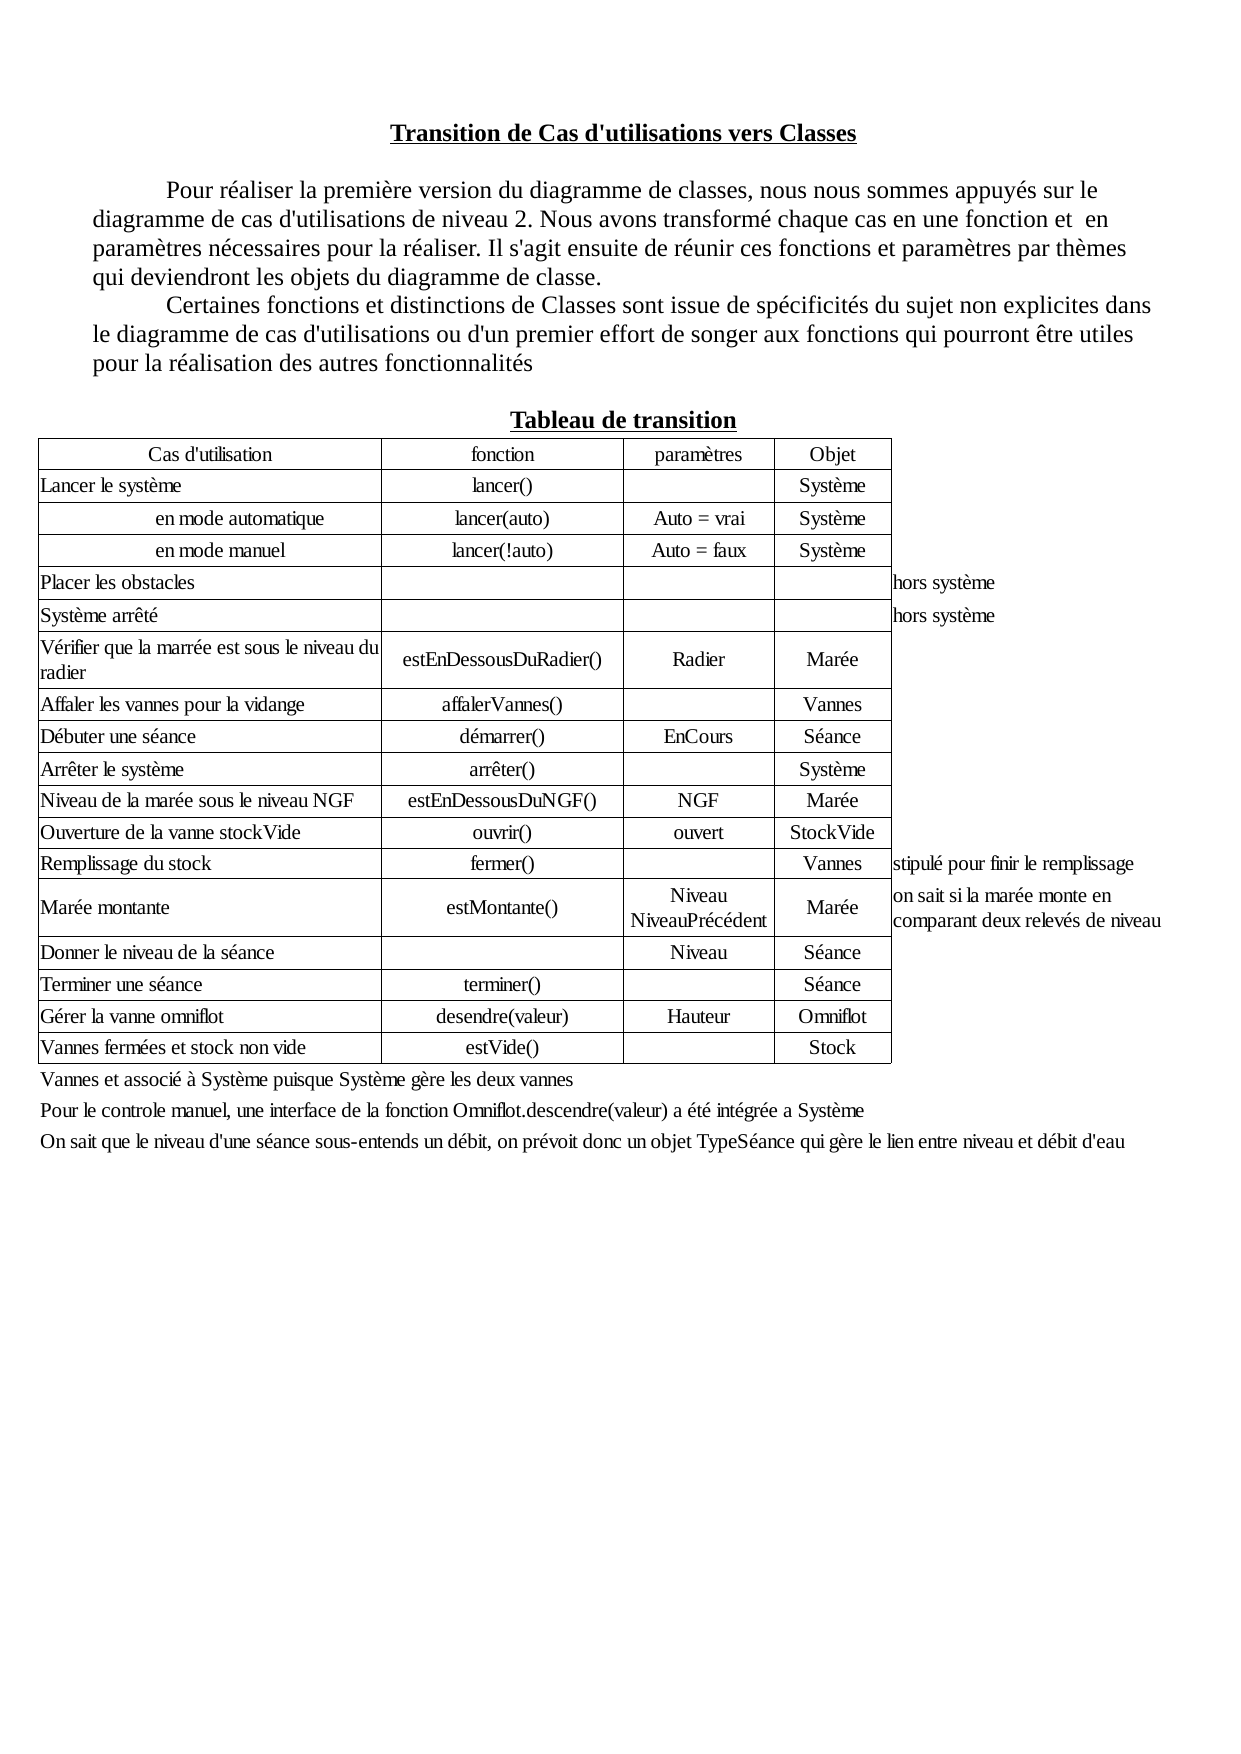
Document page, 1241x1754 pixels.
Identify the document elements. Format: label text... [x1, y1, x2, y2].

text Transition de Cas d'utilisations vers Classes [92, 118, 1155, 147]
text Tableau de transition [92, 406, 1155, 434]
text Pour réaliser la première version du diagramme de classes, nous nous sommes appuyés sur le diagramme de cas d'utilisations de niveau 2. Nous avons transformé chaque cas en une fonction et en paramètres nécessaires pour la réaliser. Il s'agit ensuite de réunir ces fonctions et paramètres par thèmes qui deviendront les objets du diagramme de classe. [92, 176, 1155, 291]
text Certaines fonctions et distinctions de Classes sont issue de spécificités du sujet non explicites dans le diagramme de cas d'utilisations ou d'un premier effort de songer aux fonctions qui pourront être utiles pour la réalisation des autres fonctionnalités [92, 291, 1155, 377]
